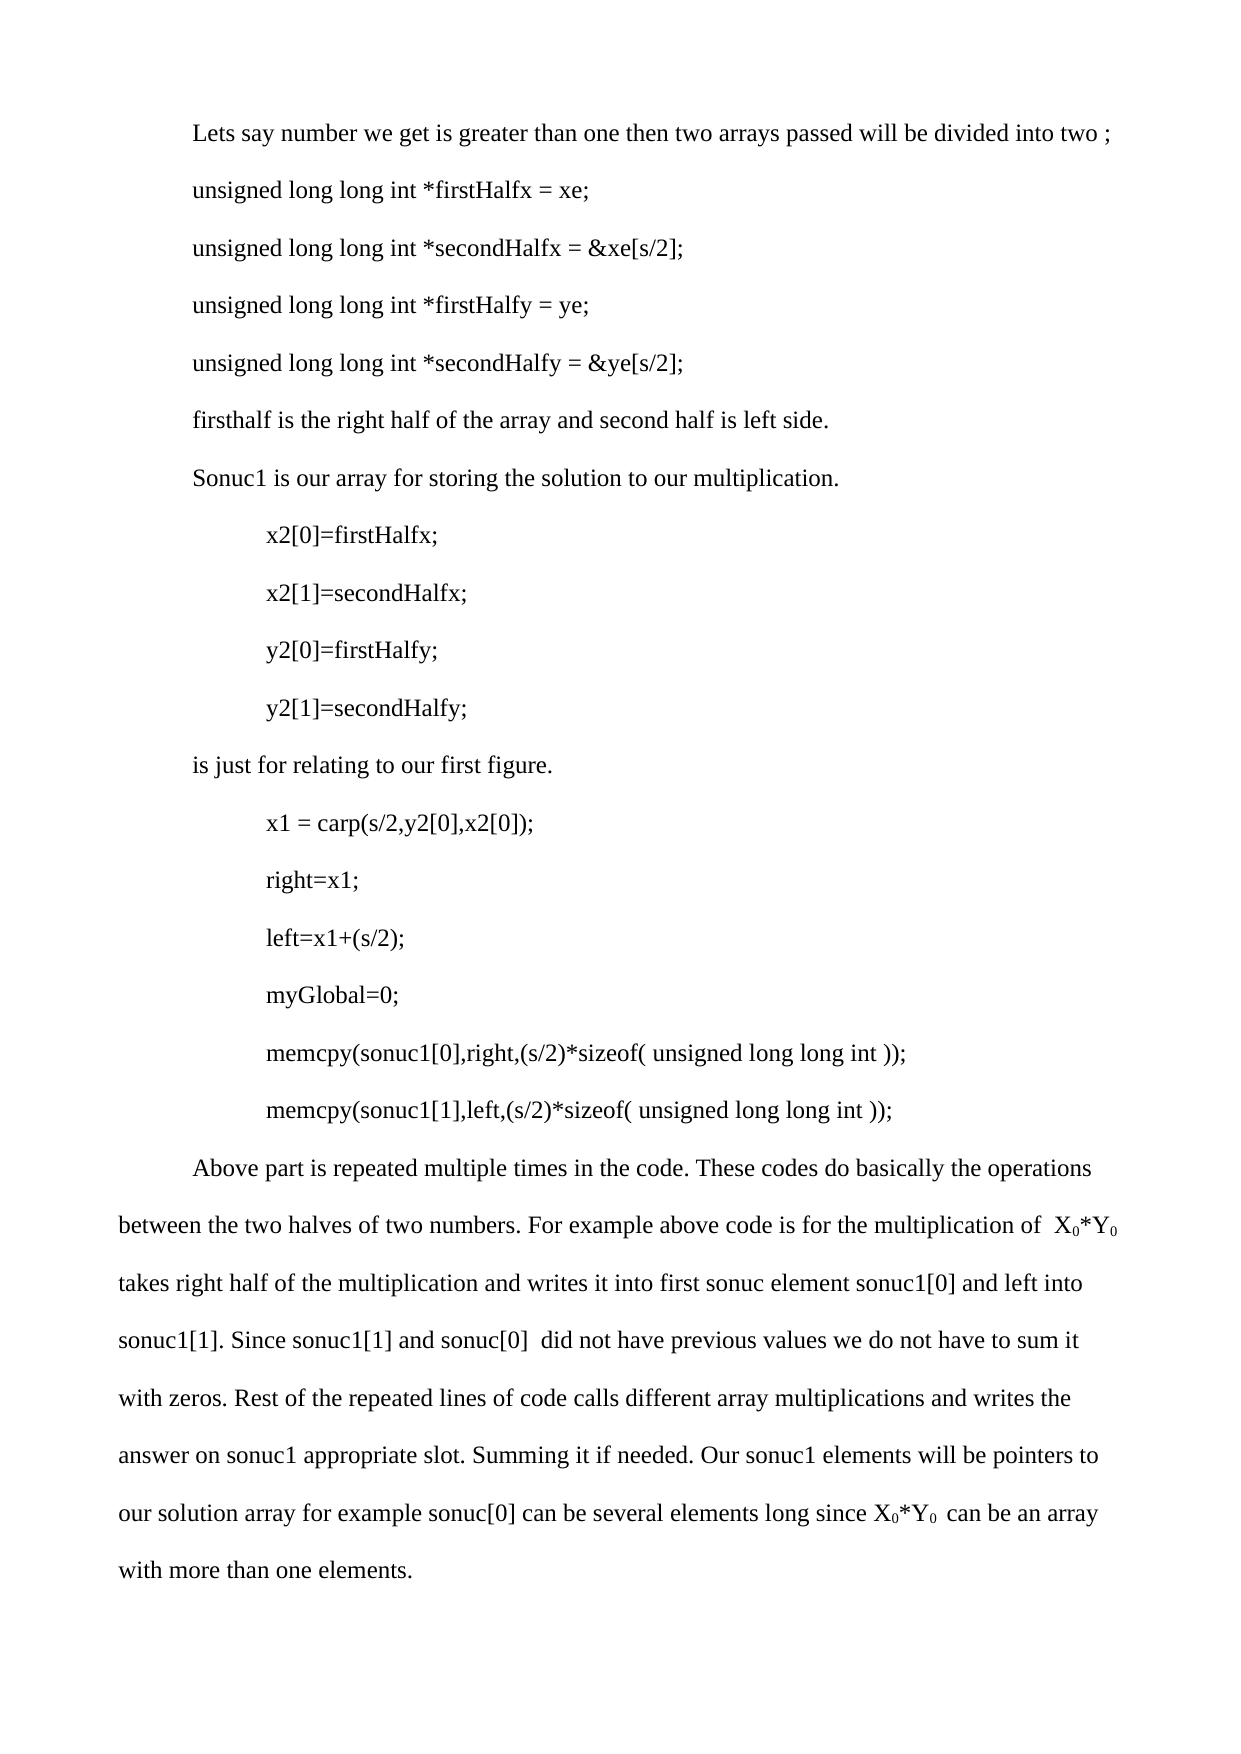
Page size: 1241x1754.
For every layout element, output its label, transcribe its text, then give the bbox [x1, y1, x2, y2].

text myGlobal=0; [118, 981, 1122, 1009]
text Lets say number we get is greater than one then two arrays passed will be divided into two ; [118, 118, 1122, 147]
text y2[1]=secondHalfy; [118, 693, 1122, 722]
text Sonuc1 is our array for storing the solution to our multiplication. [118, 463, 1122, 492]
text unsigned long long int *secondHalfx = &xe[s/2]; [118, 233, 1122, 262]
text firsthalf is the right half of the array and second half is left side. [118, 406, 1122, 434]
text Above part is repeated multiple times in the code. These codes do basically the operations between the two halves of two numbers. For example above code is for the multiplication of X0*Y0 takes right half of the multiplication and writes it into first sonuc element sonuc1[0] and left into sonuc1[1]. Since sonuc1[1] and sonuc[0] did not have previous values we do not have to sum it with zeros. Rest of the repeated lines of code calls different array multiplications and writes the answer on sonuc1 appropriate slot. Summing it if needed. Our sonuc1 elements will be pointers to our solution array for example sonuc[0] can be several elements long since X0*Y0 can be an array with more than one elements. [118, 1153, 1122, 1584]
text x2[1]=secondHalfx; [118, 578, 1122, 607]
text unsigned long long int *secondHalfy = &ye[s/2]; [118, 348, 1122, 377]
text left=x1+(s/2); [118, 923, 1122, 952]
text memcpy(sonuc1[0],right,(s/2)*sizeof( unsigned long long int )); [118, 1038, 1122, 1067]
text x2[0]=firstHalfx; [118, 521, 1122, 549]
text unsigned long long int *firstHalfx = xe; [118, 176, 1122, 204]
text right=x1; [118, 866, 1122, 894]
text x1 = carp(s/2,y2[0],x2[0]); [118, 808, 1122, 837]
text is just for relating to our first figure. [118, 751, 1122, 779]
text memcpy(sonuc1[1],left,(s/2)*sizeof( unsigned long long int )); [118, 1096, 1122, 1124]
text unsigned long long int *firstHalfy = ye; [118, 291, 1122, 319]
text y2[0]=firstHalfy; [118, 636, 1122, 664]
